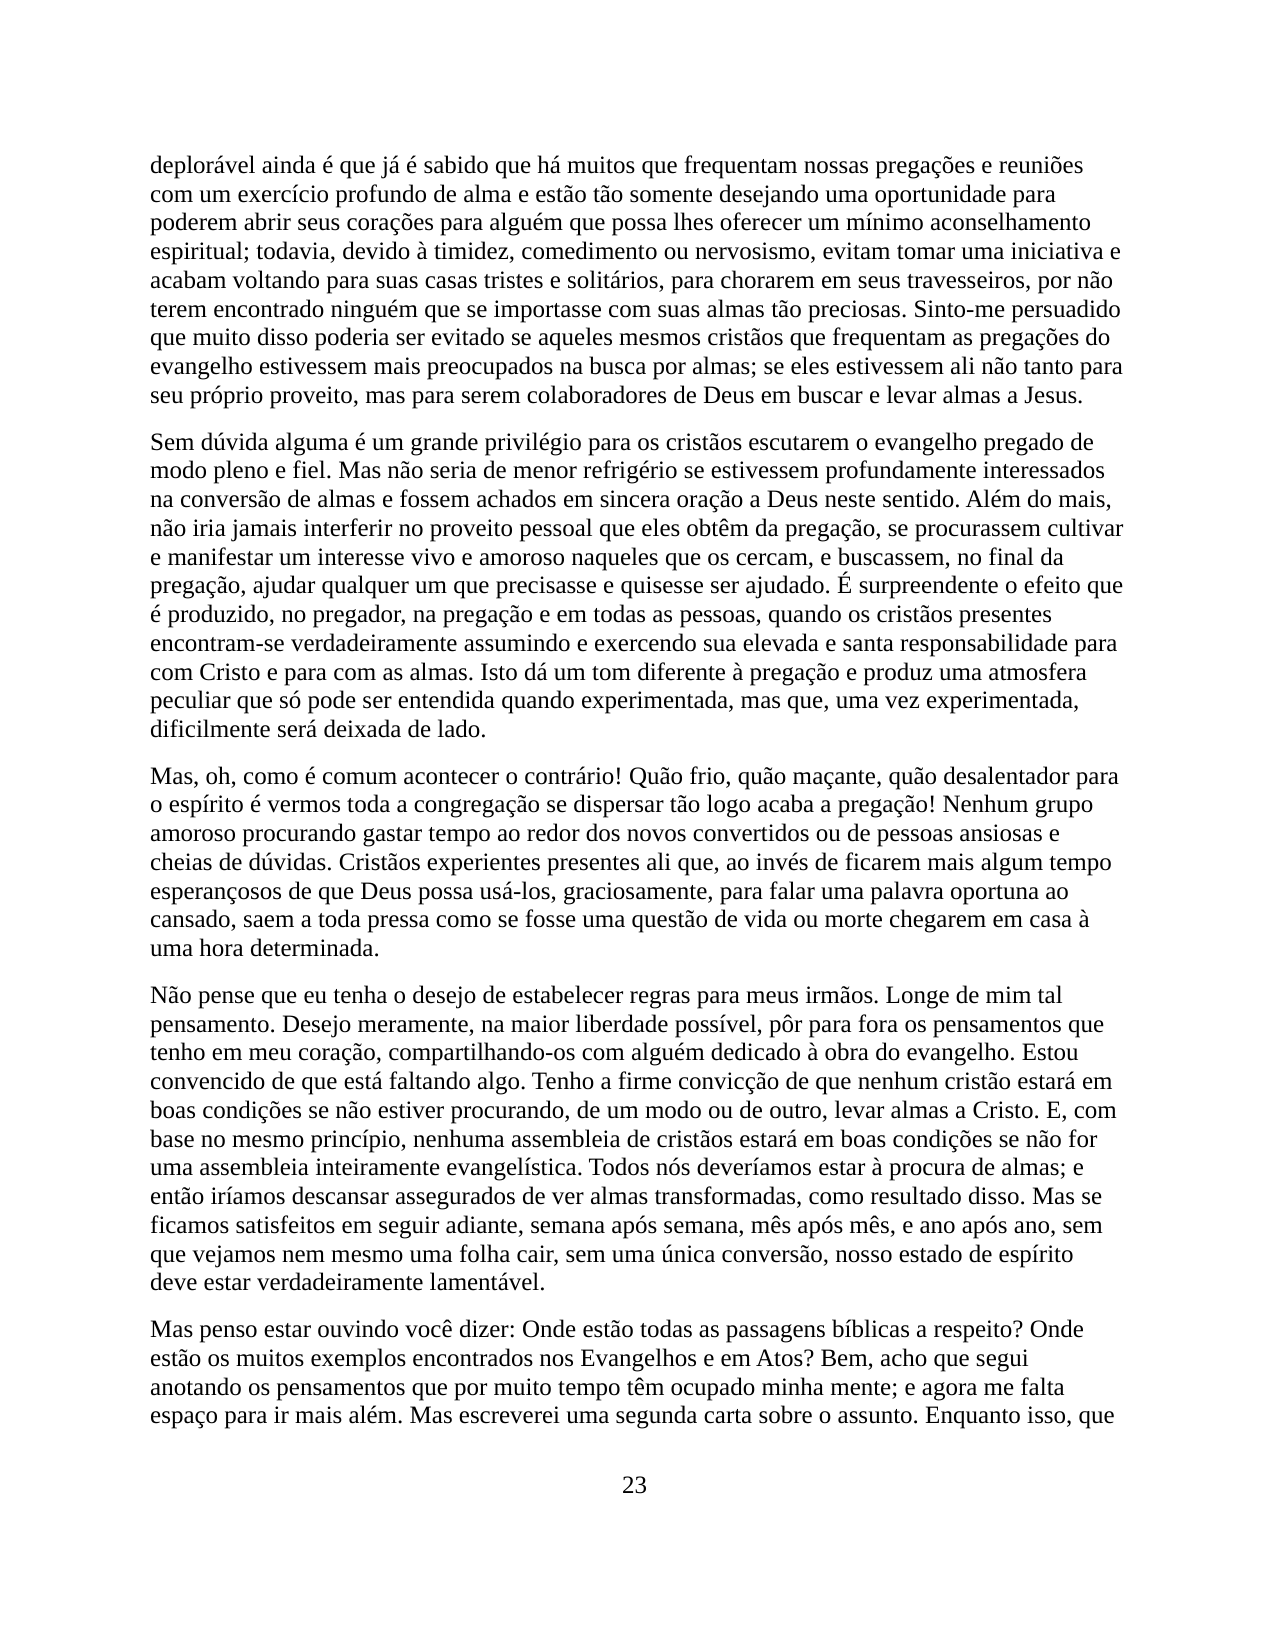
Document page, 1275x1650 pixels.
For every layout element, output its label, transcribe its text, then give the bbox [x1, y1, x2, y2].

text Não pense que eu tenha o desejo de estabelecer regras para meus irmãos. Longe de mim tal pensamento. Desejo meramente, na maior liberdade possível, pôr para fora os pensamentos que tenho em meu coração, compartilhando-os com alguém dedicado à obra do evangelho. Estou convencido de que está faltando algo. Tenho a firme convicção de que nenhum cristão estará em boas condições se não estiver procurando, de um modo ou de outro, levar almas a Cristo. E, com base no mesmo princípio, nenhuma assembleia de cristãos estará em boas condições se não for uma assembleia inteiramente evangelística. Todos nós deveríamos estar à procura de almas; e então iríamos descansar assegurados de ver almas transformadas, como resultado disso. Mas se ficamos satisfeitos em seguir adiante, semana após semana, mês após mês, e ano após ano, sem que vejamos nem mesmo uma folha cair, sem uma única conversão, nosso estado de espírito deve estar verdadeiramente lamentável. [150, 980, 1125, 1296]
text Mas, oh, como é comum acontecer o contrário! Quão frio, quão maçante, quão desalentador para o espírito é vermos toda a congregação se dispersar tão logo acaba a pregação! Nenhum grupo amoroso procurando gastar tempo ao redor dos novos convertidos ou de pessoas ansiosas e cheias de dúvidas. Cristãos experientes presentes ali que, ao invés de ficarem mais algum tempo esperançosos de que Deus possa usá-los, graciosamente, para falar uma palavra oportuna ao cansado, saem a toda pressa como se fosse uma questão de vida ou morte chegarem em casa à uma hora determinada. [150, 761, 1125, 962]
text Mas penso estar ouvindo você dizer: Onde estão todas as passagens bíblicas a respeito? Onde estão os muitos exemplos encontrados nos Evangelhos e em Atos? Bem, acho que segui anotando os pensamentos que por muito tempo têm ocupado minha mente; e agora me falta espaço para ir mais além. Mas escreverei uma segunda carta sobre o assunto. Enquanto isso, que [150, 1314, 1125, 1429]
text deplorável ainda é que já é sabido que há muitos que frequentam nossas pregações e reuniões com um exercício profundo de alma e estão tão somente desejando uma oportunidade para poderem abrir seus corações para alguém que possa lhes oferecer um mínimo aconselhamento espiritual; todavia, devido à timidez, comedimento ou nervosismo, evitam tomar uma iniciativa e acabam voltando para suas casas tristes e solitários, para chorarem em seus travesseiros, por não terem encontrado ninguém que se importasse com suas almas tão preciosas. Sinto-me persuadido que muito disso poderia ser evitado se aqueles mesmos cristãos que frequentam as pregações do evangelho estivessem mais preocupados na busca por almas; se eles estivessem ali não tanto para seu próprio proveito, mas para serem colaboradores de Deus em buscar e levar almas a Jesus. [150, 150, 1125, 409]
text Sem dúvida alguma é um grande privilégio para os cristãos escutarem o evangelho pregado de modo pleno e fiel. Mas não seria de menor refrigério se estivessem profundamente interessados na conversão de almas e fossem achados em sincera oração a Deus neste sentido. Além do mais, não iria jamais interferir no proveito pessoal que eles obtêm da pregação, se procurassem cultivar e manifestar um interesse vivo e amoroso naqueles que os cercam, e buscassem, no final da pregação, ajudar qualquer um que precisasse e quisesse ser ajudado. É surpreendente o efeito que é produzido, no pregador, na pregação e em todas as pessoas, quando os cristãos presentes encontram-se verdadeiramente assumindo e exercendo sua elevada e santa responsabilidade para com Cristo e para com as almas. Isto dá um tom diferente à pregação e produz uma atmosfera peculiar que só pode ser entendida quando experimentada, mas que, uma vez experimentada, dificilmente será deixada de lado. [150, 427, 1125, 743]
